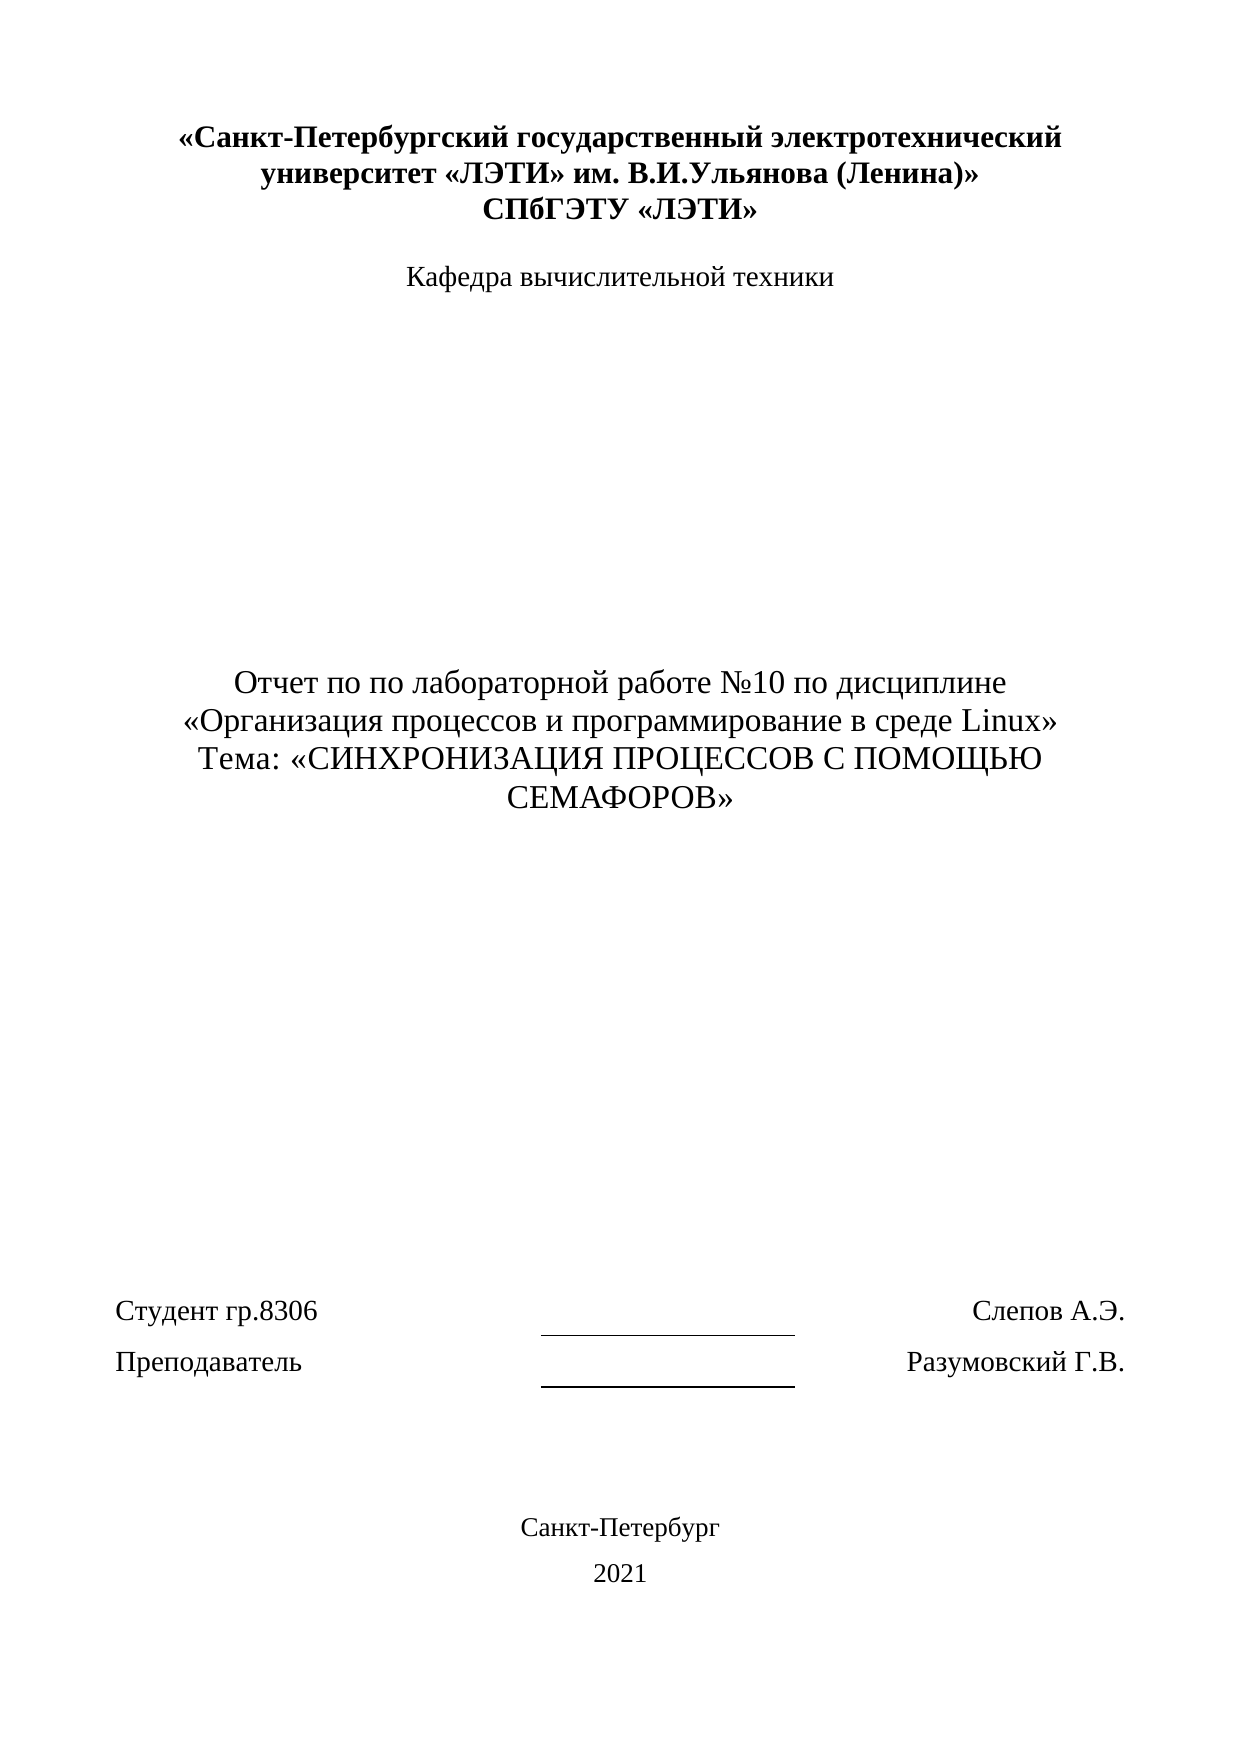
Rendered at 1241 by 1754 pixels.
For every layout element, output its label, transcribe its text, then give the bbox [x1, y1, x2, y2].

table_header Слепов А.Э. [795, 1285, 1133, 1335]
text Отчет по по лабораторной работе №10 по дисциплине [118, 662, 1122, 700]
text Кафедра вычислительной техники [118, 259, 1122, 293]
text 2021 [118, 1557, 1122, 1588]
table_cell [541, 1336, 795, 1386]
text Тема: «СИНХРОНИЗАЦИЯ ПРОЦЕССОВ С ПОМОЩЬЮ СЕМАФОРОВ» [118, 739, 1122, 815]
text СПбГЭТУ «ЛЭТИ» [118, 190, 1122, 226]
table_cell Разумовский Г.В. [795, 1335, 1133, 1386]
table_header [541, 1285, 795, 1335]
text «Организация процессов и программирование в среде Linux» [118, 700, 1122, 739]
text «Санкт-Петербургский государственный электротехнический университет «ЛЭТИ» им. В.И.Ульянова (Ленина)» [118, 118, 1122, 190]
table_header Студент гр.8306 [107, 1285, 541, 1335]
table_cell Преподаватель [107, 1335, 541, 1386]
text Санкт-Петербург [118, 1511, 1122, 1542]
